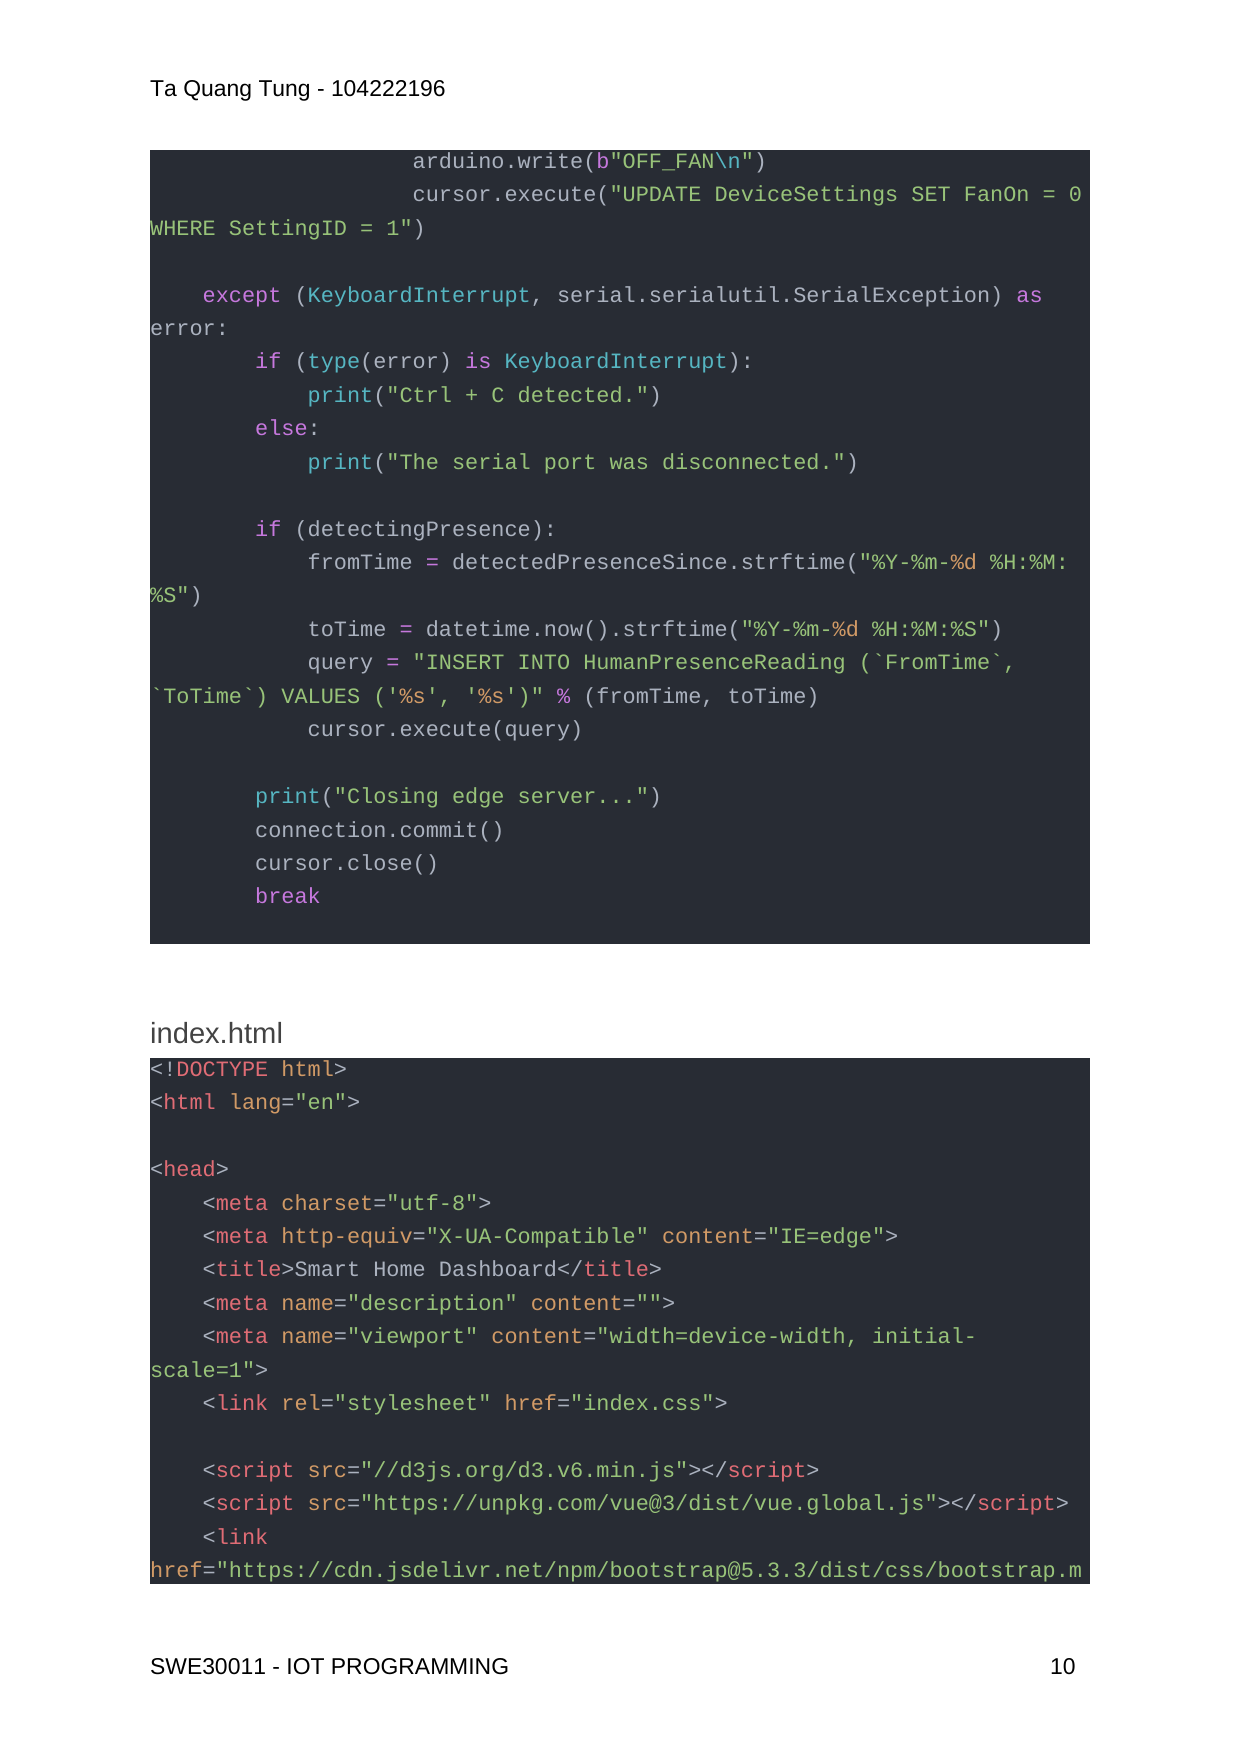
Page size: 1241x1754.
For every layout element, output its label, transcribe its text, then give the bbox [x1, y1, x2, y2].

text else: [150, 417, 1090, 442]
text print("Closing edge server...") [150, 785, 1090, 810]
text <script src="//d3js.org/d3.v6.min.js"></script> [150, 1459, 1090, 1484]
text break [150, 886, 1090, 910]
text if (detectingPresence): [150, 518, 1090, 543]
text arduino.write(b"OFF_FAN\n") [150, 150, 1090, 175]
text <script src="https://unpkg.com/vue@3/dist/vue.global.js"></script> [150, 1493, 1090, 1517]
text cursor.execute(query) [150, 718, 1090, 743]
text cursor.execute("UPDATE DeviceSettings SET FanOn = 0 WHERE SettingID = 1") [150, 183, 1090, 242]
text <meta name="description" content=""> [150, 1292, 1090, 1317]
text fromTime = detectedPresenceSince.strftime("%Y-%m-%d %H:%M:%S") [150, 551, 1090, 609]
text except (KeyboardInterrupt, serial.serialutil.SerialException) as error: [150, 284, 1090, 342]
text <meta http-equiv="X-UA-Compatible" content="IE=edge"> [150, 1225, 1090, 1250]
text <head> [150, 1158, 1090, 1183]
text cursor.close() [150, 852, 1090, 877]
text <meta charset="utf-8"> [150, 1192, 1090, 1216]
subtitle index.html [150, 1016, 1090, 1049]
text <link rel="stylesheet" href="index.css"> [150, 1392, 1090, 1417]
text query = "INSERT INTO HumanPresenceReading (`FromTime`, `ToTime`) VALUES ('%s', '%s')" % (fromTime, toTime) [150, 652, 1090, 710]
text print("Ctrl + C detected.") [150, 384, 1090, 409]
text <html lang="en"> [150, 1091, 1090, 1116]
text toTime = datetime.now().strftime("%Y-%m-%d %H:%M:%S") [150, 618, 1090, 643]
text <link href="https://cdn.jsdelivr.net/npm/bootstrap@5.3.3/dist/css/bootstrap.m [150, 1526, 1090, 1584]
text <title>Smart Home Dashboard</title> [150, 1258, 1090, 1283]
text print("The serial port was disconnected.") [150, 451, 1090, 476]
text if (type(error) is KeyboardInterrupt): [150, 351, 1090, 375]
text <meta name="viewport" content="width=device-width, initial-scale=1"> [150, 1325, 1090, 1384]
text <!DOCTYPE html> [150, 1058, 1090, 1083]
text connection.commit() [150, 819, 1090, 843]
